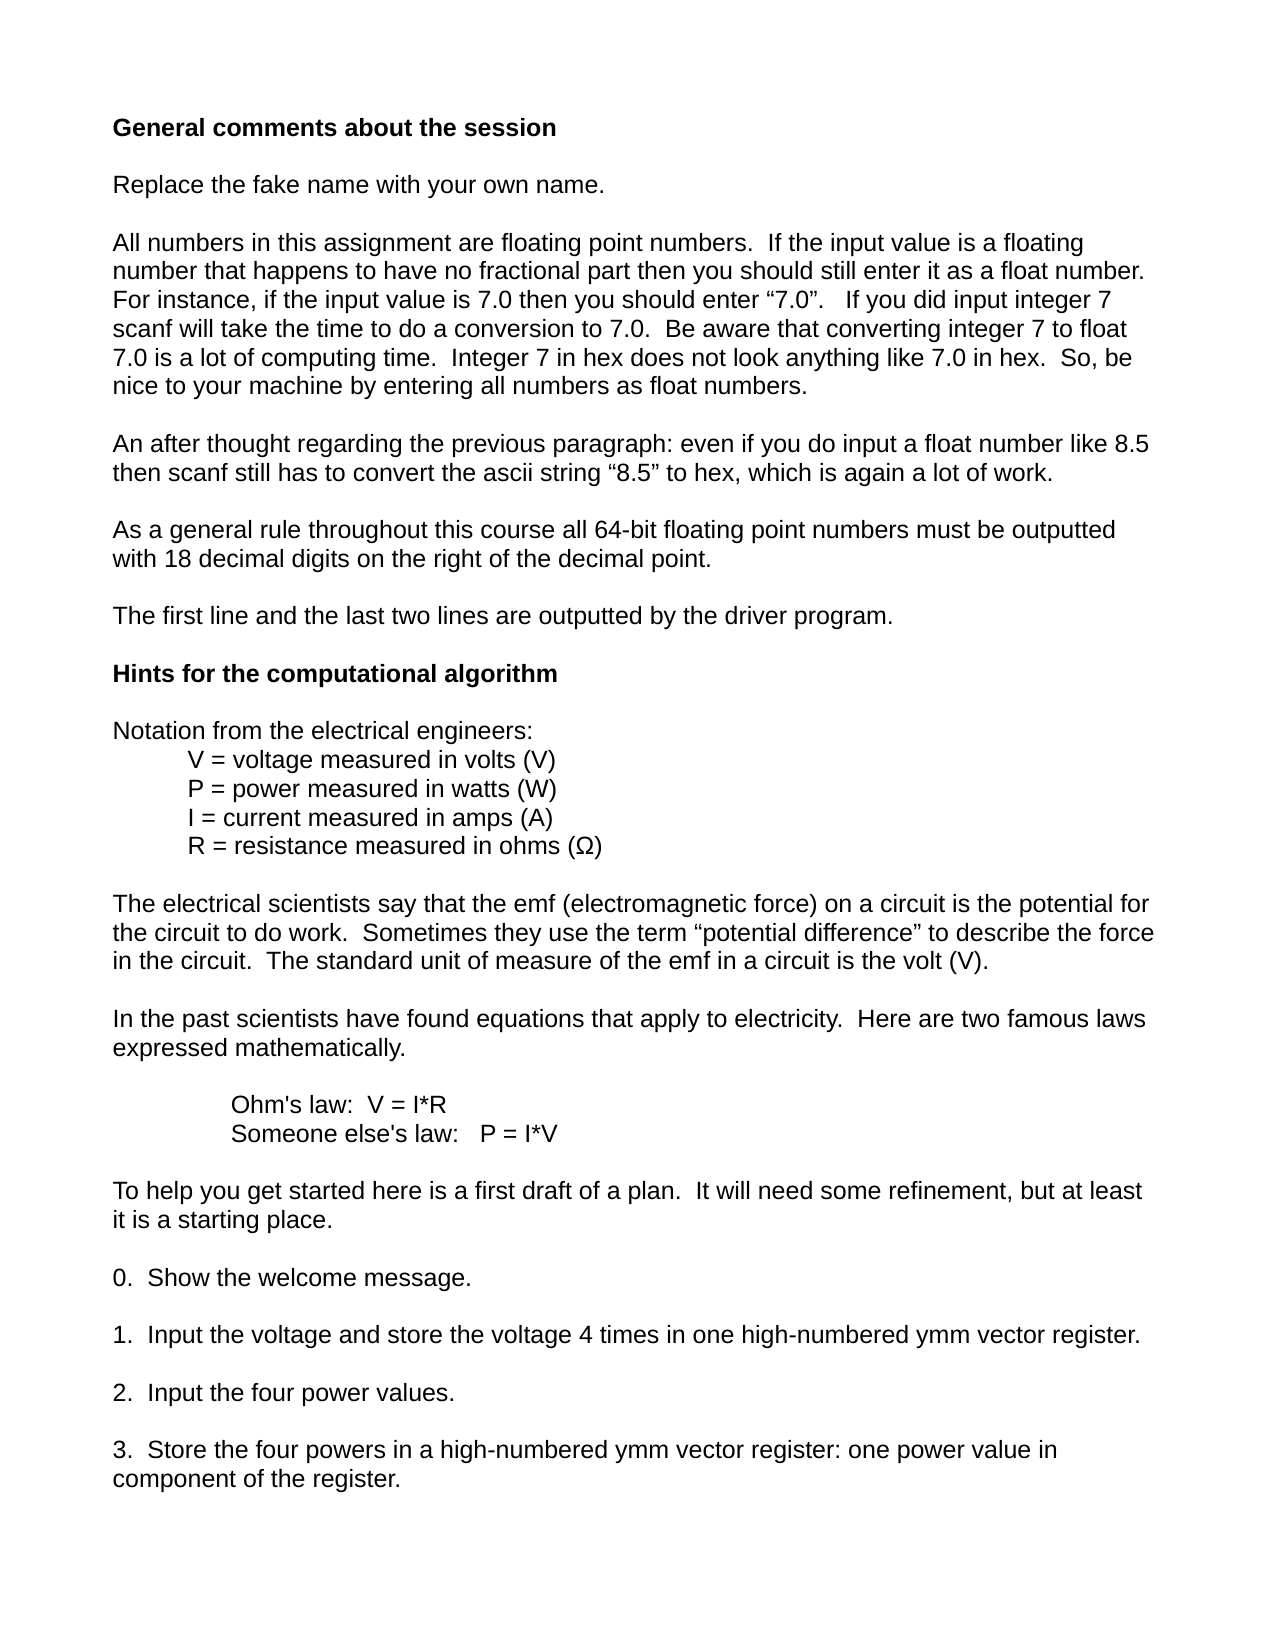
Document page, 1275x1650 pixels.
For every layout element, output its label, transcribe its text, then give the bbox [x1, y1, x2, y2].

text 3. Store the four powers in a high-numbered ymm vector register: one power value in component of the register. [112, 1435, 1162, 1492]
text In the past scientists have found equations that apply to electricity. Here are two famous laws expressed mathematically. [112, 1004, 1162, 1061]
text An after thought regarding the previous paragraph: even if you do input a float number like 8.5 then scanf still has to convert the ascii string “8.5” to hex, which is again a lot of work. [112, 429, 1162, 486]
text Someone else's law: P = I*V [231, 1119, 1162, 1147]
text Ohm's law: V = I*R [231, 1090, 1162, 1119]
text General comments about the session [112, 112, 1162, 141]
text 1. Input the voltage and store the voltage 4 times in one high-numbered ymm vector register. [112, 1320, 1162, 1349]
text All numbers in this assignment are floating point numbers. If the input value is a floating number that happens to have no fractional part then you should still enter it as a float number. For instance, if the input value is 7.0 then you should enter “7.0”. If you did input integer 7 scanf will take the time to do a conversion to 7.0. Be aware that converting integer 7 to float 7.0 is a lot of computing time. Integer 7 in hex does not look anything like 7.0 in hex. So, be nice to your machine by entering all numbers as float numbers. [112, 227, 1162, 400]
text P = power measured in watts (W) [187, 774, 1162, 802]
text The electrical scientists say that the emf (electromagnetic force) on a circuit is the potential for the circuit to do work. Sometimes they use the term “potential difference” to describe the force in the circuit. The standard unit of measure of the emf in a circuit is the volt (V). [112, 889, 1162, 975]
text I = current measured in amps (A) [187, 802, 1162, 831]
text The first line and the last two lines are outputted by the driver program. [112, 601, 1162, 630]
text Notation from the electrical engineers: [112, 716, 1162, 745]
text 2. Input the four power values. [112, 1377, 1162, 1406]
text Hints for the computational algorithm [112, 659, 1162, 687]
text As a general rule throughout this course all 64-bit floating point numbers must be outputted with 18 decimal digits on the right of the decimal point. [112, 515, 1162, 572]
text Replace the fake name with your own name. [112, 170, 1162, 199]
text To help you get started here is a first draft of a plan. It will need some refinement, but at least it is a starting place. [112, 1176, 1162, 1234]
text R = resistance measured in ohms (Ω) [187, 831, 1162, 860]
text 0. Show the welcome message. [112, 1262, 1162, 1291]
text V = voltage measured in volts (V) [187, 745, 1162, 774]
